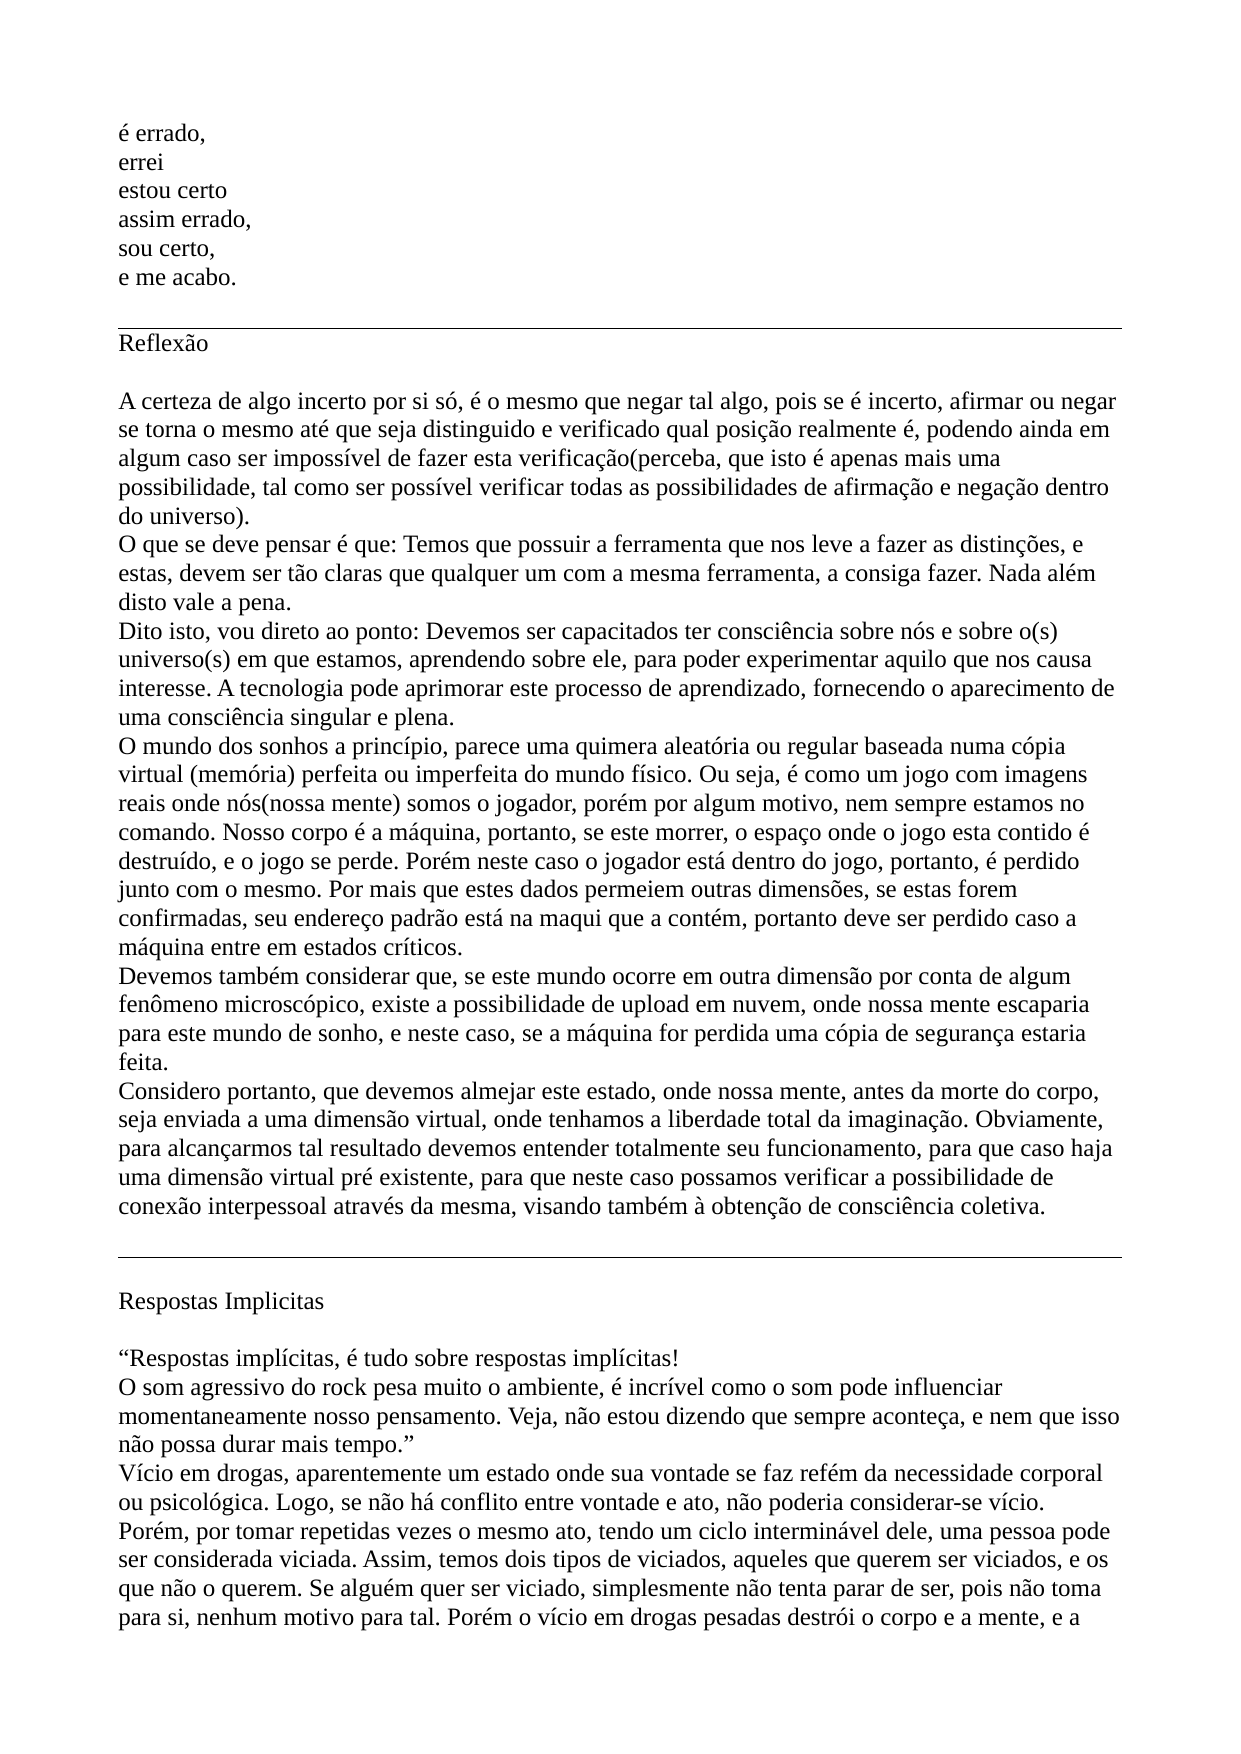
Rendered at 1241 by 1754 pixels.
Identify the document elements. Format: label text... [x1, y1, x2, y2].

text Respostas Implicitas [118, 1286, 1122, 1314]
text Reflexão [118, 329, 1122, 357]
text A certeza de algo incerto por si só, é o mesmo que negar tal algo, pois se é incerto, afirmar ou negar se torna o mesmo até que seja distinguido e verificado qual posição realmente é, podendo ainda em algum caso ser impossível de fazer esta verificação(perceba, que isto é apenas mais uma possibilidade, tal como ser possível verificar todas as possibilidades de afirmação e negação dentro do universo). O que se deve pensar é que: Temos que possuir a ferramenta que nos leve a fazer as distinções, e estas, devem ser tão claras que qualquer um com a mesma ferramenta, a consiga fazer. Nada além disto vale a pena. Dito isto, vou direto ao ponto: Devemos ser capacitados ter consciência sobre nós e sobre o(s) universo(s) em que estamos, aprendendo sobre ele, para poder experimentar aquilo que nos causa interesse. A tecnologia pode aprimorar este processo de aprendizado, fornecendo o aparecimento de uma consciência singular e plena. O mundo dos sonhos a princípio, parece uma quimera aleatória ou regular baseada numa cópia virtual (memória) perfeita ou imperfeita do mundo físico. Ou seja, é como um jogo com imagens reais onde nós(nossa mente) somos o jogador, porém por algum motivo, nem sempre estamos no comando. Nosso corpo é a máquina, portanto, se este morrer, o espaço onde o jogo esta contido é destruído, e o jogo se perde. Porém neste caso o jogador está dentro do jogo, portanto, é perdido junto com o mesmo. Por mais que estes dados permeiem outras dimensões, se estas forem confirmadas, seu endereço padrão está na maqui que a contém, portanto deve ser perdido caso a máquina entre em estados críticos. Devemos também considerar que, se este mundo ocorre em outra dimensão por conta de algum fenômeno microscópico, existe a possibilidade de upload em nuvem, onde nossa mente escaparia para este mundo de sonho, e neste caso, se a máquina for perdida uma cópia de segurança estaria feita. Considero portanto, que devemos almejar este estado, onde nossa mente, antes da morte do corpo, seja enviada a uma dimensão virtual, onde tenhamos a liberdade total da imaginação. Obviamente, para alcançarmos tal resultado devemos entender totalmente seu funcionamento, para que caso haja uma dimensão virtual pré existente, para que neste caso possamos verificar a possibilidade de conexão interpessoal através da mesma, visando também à obtenção de consciência coletiva. [118, 386, 1122, 1219]
text “Respostas implícitas, é tudo sobre respostas implícitas! O som agressivo do rock pesa muito o ambiente, é incrível como o som pode influenciar momentaneamente nosso pensamento. Veja, não estou dizendo que sempre aconteça, e nem que isso não possa durar mais tempo.” [118, 1343, 1122, 1458]
text é errado, errei estou certo assim errado, sou certo, e me acabo. [118, 118, 1122, 291]
text Vício em drogas, aparentemente um estado onde sua vontade se faz refém da necessidade corporal ou psicológica. Logo, se não há conflito entre vontade e ato, não poderia considerar-se vício. Porém, por tomar repetidas vezes o mesmo ato, tendo um ciclo interminável dele, uma pessoa pode ser considerada viciada. Assim, temos dois tipos de viciados, aqueles que querem ser viciados, e os que não o querem. Se alguém quer ser viciado, simplesmente não tenta parar de ser, pois não toma para si, nenhum motivo para tal. Porém o vício em drogas pesadas destrói o corpo e a mente, e a [118, 1458, 1122, 1631]
